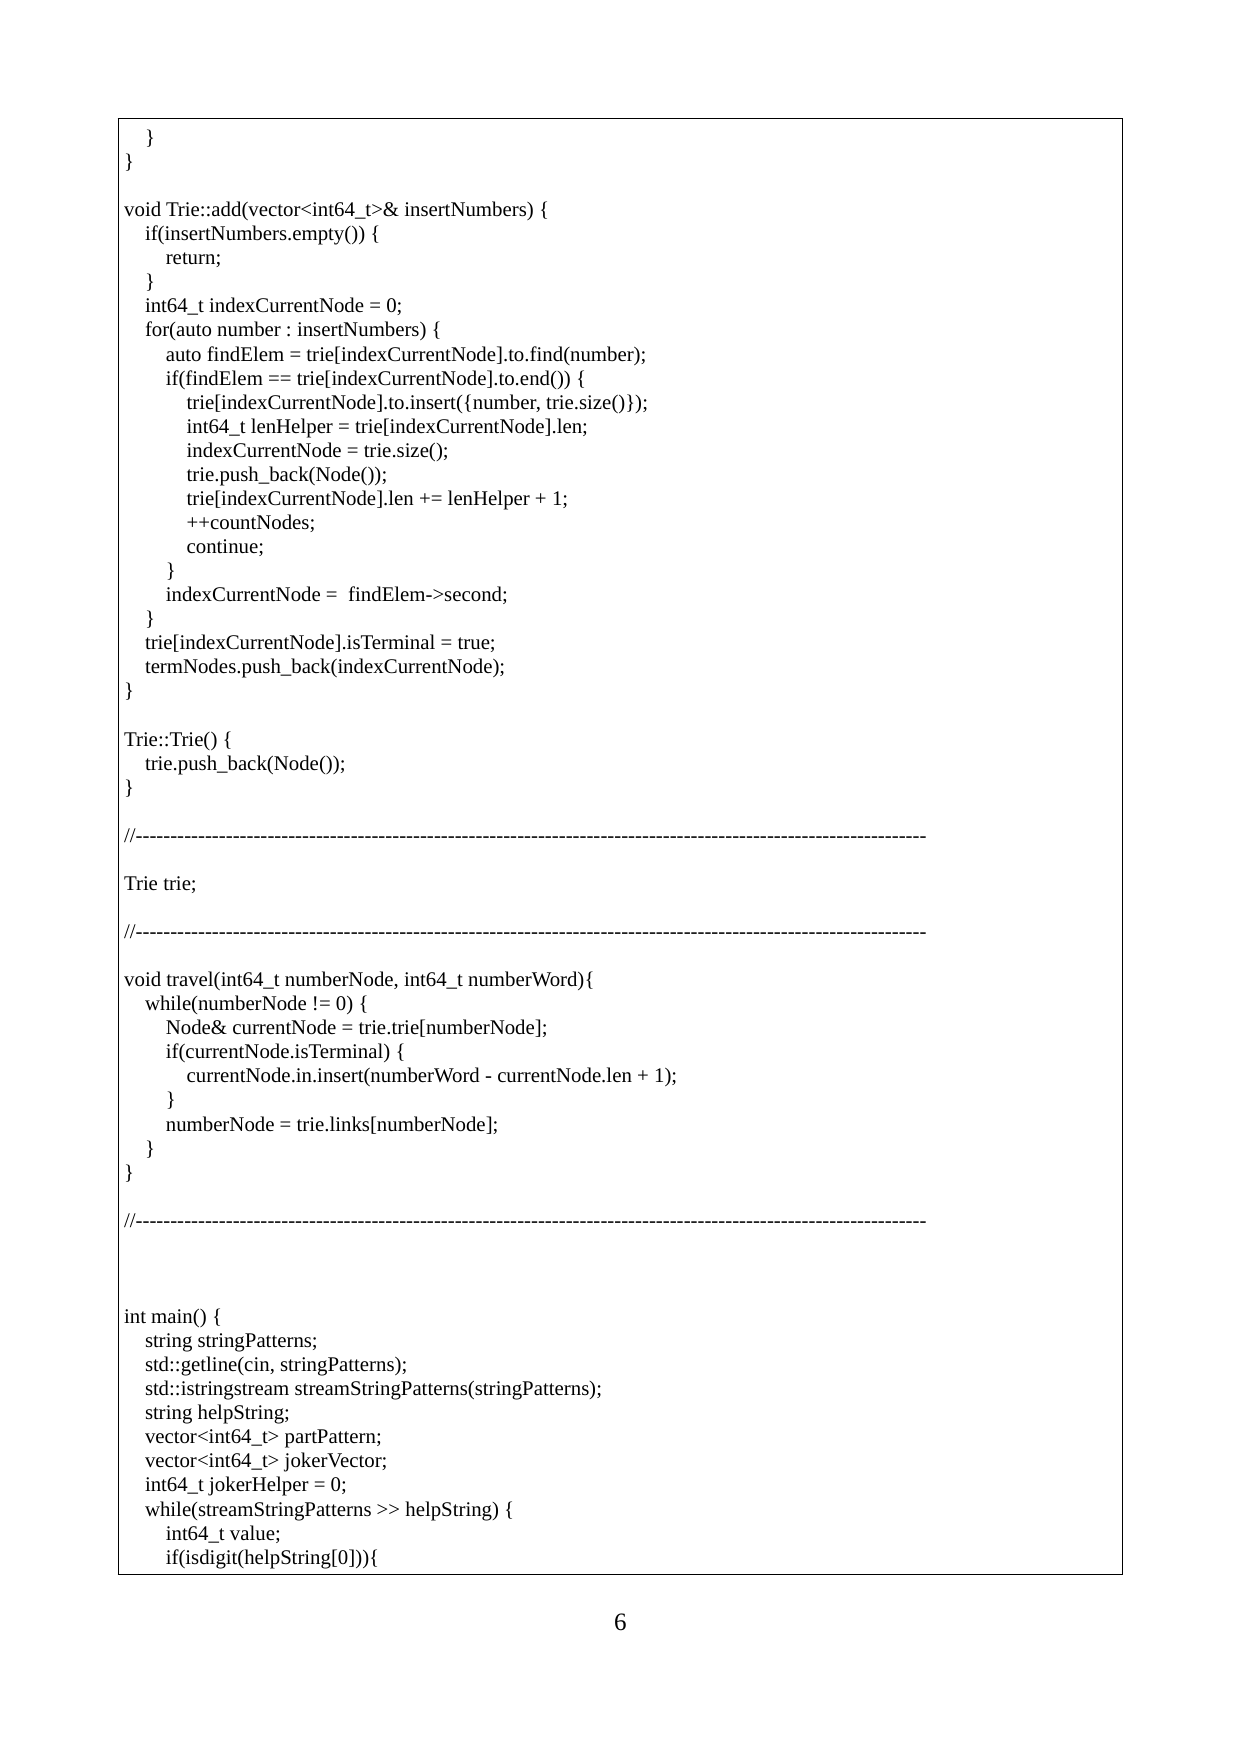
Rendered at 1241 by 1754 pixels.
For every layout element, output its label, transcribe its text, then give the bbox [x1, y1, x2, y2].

table_header } } void Trie::add(vector<int64_t>& insertNumbers) { if(insertNumbers.empty()) { return; } int64_t indexCurrentNode = 0; for(auto number : insertNumbers) { auto findElem = trie[indexCurrentNode].to.find(number); if(findElem == trie[indexCurrentNode].to.end()) { trie[indexCurrentNode].to.insert({number, trie.size()}); int64_t lenHelper = trie[indexCurrentNode].len; indexCurrentNode = trie.size(); trie.push_back(Node()); trie[indexCurrentNode].len += lenHelper + 1; ++countNodes; continue; } indexCurrentNode = findElem->second; } trie[indexCurrentNode].isTerminal = true; termNodes.push_back(indexCurrentNode); } Trie::Trie() { trie.push_back(Node()); } //------------------------------------------------------------------------------------------------------------------ Trie trie; //------------------------------------------------------------------------------------------------------------------ void travel(int64_t numberNode, int64_t numberWord){ while(numberNode != 0) { Node& currentNode = trie.trie[numberNode]; if(currentNode.isTerminal) { currentNode.in.insert(numberWord - currentNode.len + 1); } numberNode = trie.links[numberNode]; } } //------------------------------------------------------------------------------------------------------------------ int main() { string stringPatterns; std::getline(cin, stringPatterns); std::istringstream streamStringPatterns(stringPatterns); string helpString; vector<int64_t> partPattern; vector<int64_t> jokerVector; int64_t jokerHelper = 0; while(streamStringPatterns >> helpString) { int64_t value; if(isdigit(helpString[0])){ [119, 119, 1122, 1574]
